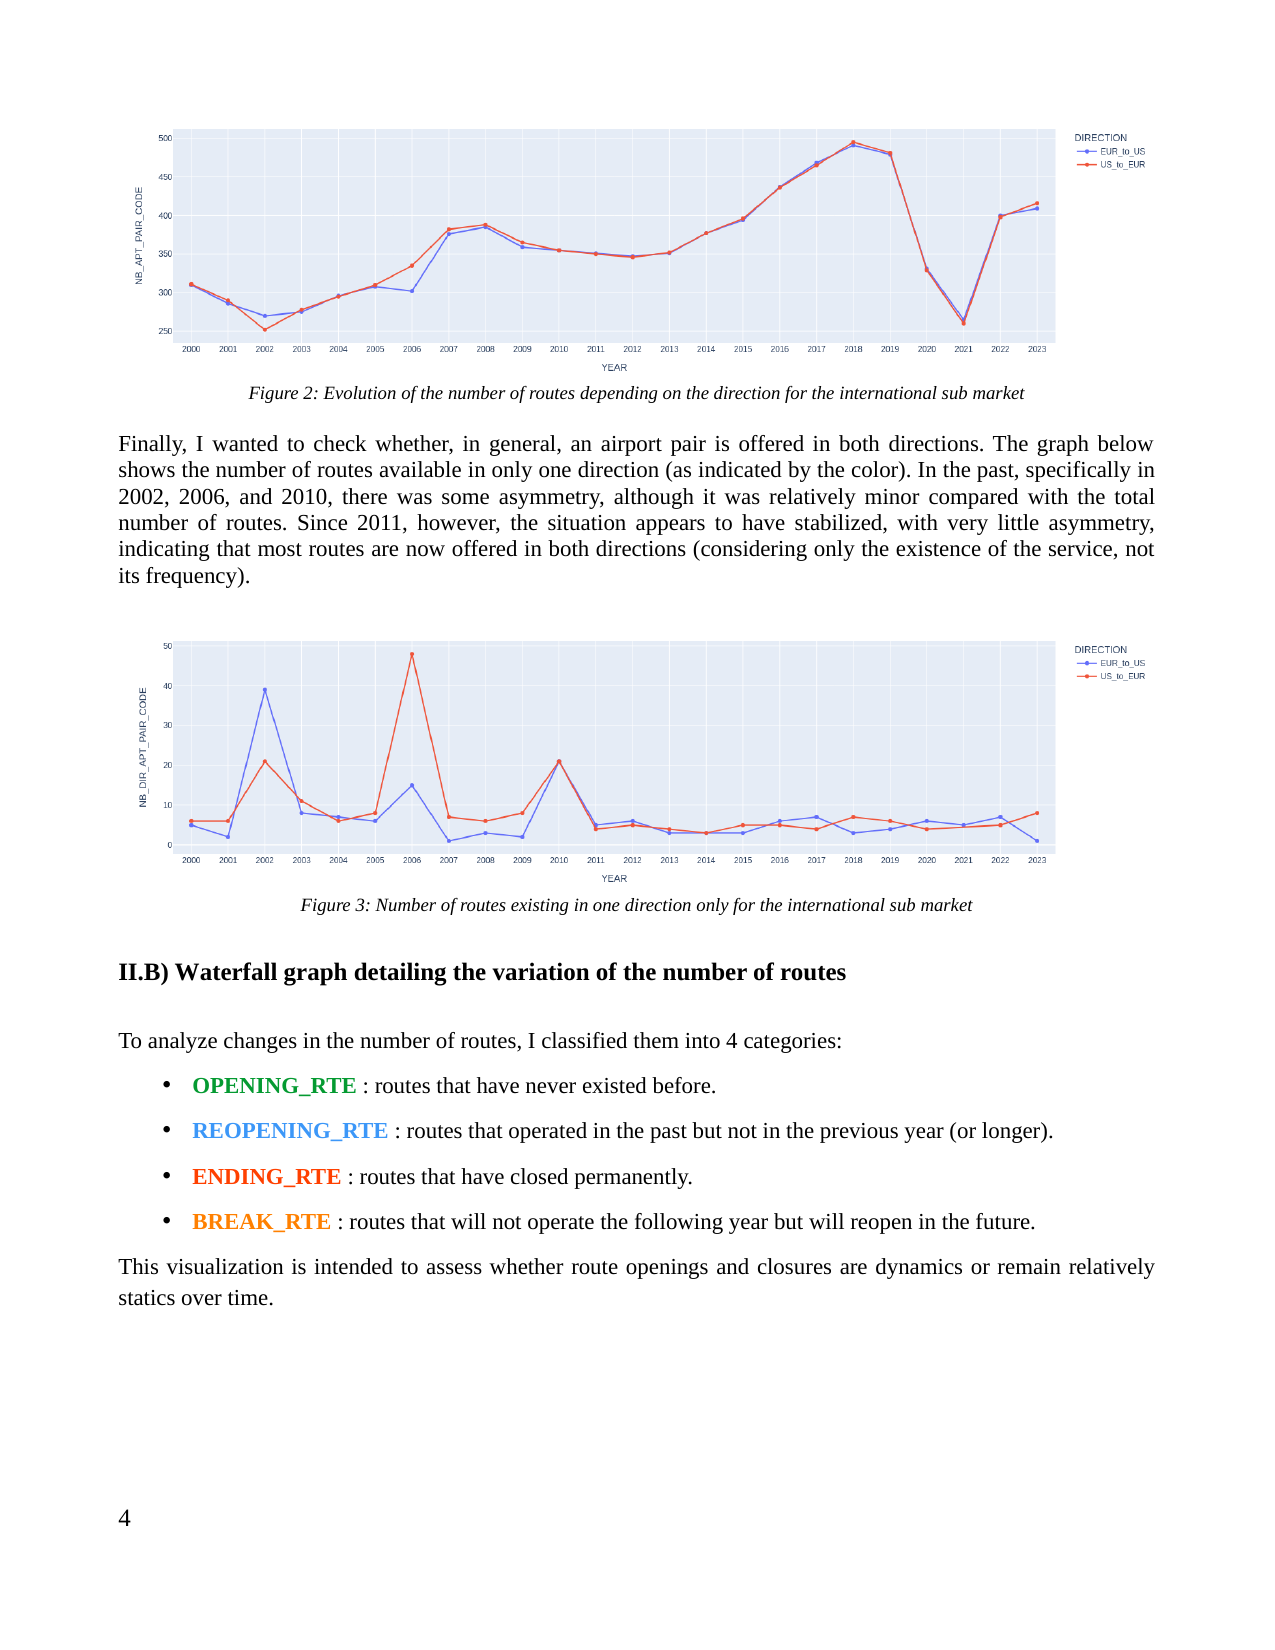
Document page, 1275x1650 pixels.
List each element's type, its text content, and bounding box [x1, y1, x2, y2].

picture [118, 118, 1157, 383]
list OPENING_RTE : routes that have never existed before. [162, 1072, 1157, 1099]
text This visualization is intended to assess whether route openings and closures are dynamics or remain relatively statics over time. [118, 1253, 1157, 1310]
subtitle II.B) Waterfall graph detailing the variation of the number of routes [118, 957, 1157, 986]
picture [118, 614, 1157, 894]
list BREAK_RTE : routes that will not operate the following year but will reopen in the future. [162, 1208, 1157, 1235]
list REOPENING_RTE : routes that operated in the past but not in the previous year (or longer). [162, 1117, 1157, 1144]
list ENDING_RTE : routes that have closed permanently. [162, 1163, 1157, 1189]
text To analyze changes in the number of routes, I classified them into 4 categories: [118, 1027, 1157, 1054]
text Figure 2: Evolution of the number of routes depending on the direction for the international sub market [118, 383, 1157, 404]
text Figure 3: Number of routes existing in one direction only for the international sub market [118, 894, 1157, 915]
text Finally, I wanted to check whether, in general, an airport pair is offered in both directions. The graph below shows the number of routes available in only one direction (as indicated by the color). In the past, specifically in 2002, 2006, and 2010, there was some asymmetry, although it was relatively minor compared with the total number of routes. Since 2011, however, the situation appears to have stabilized, with very little asymmetry, indicating that most routes are now offered in both directions (considering only the existence of the service, not its frequency). [118, 430, 1157, 588]
